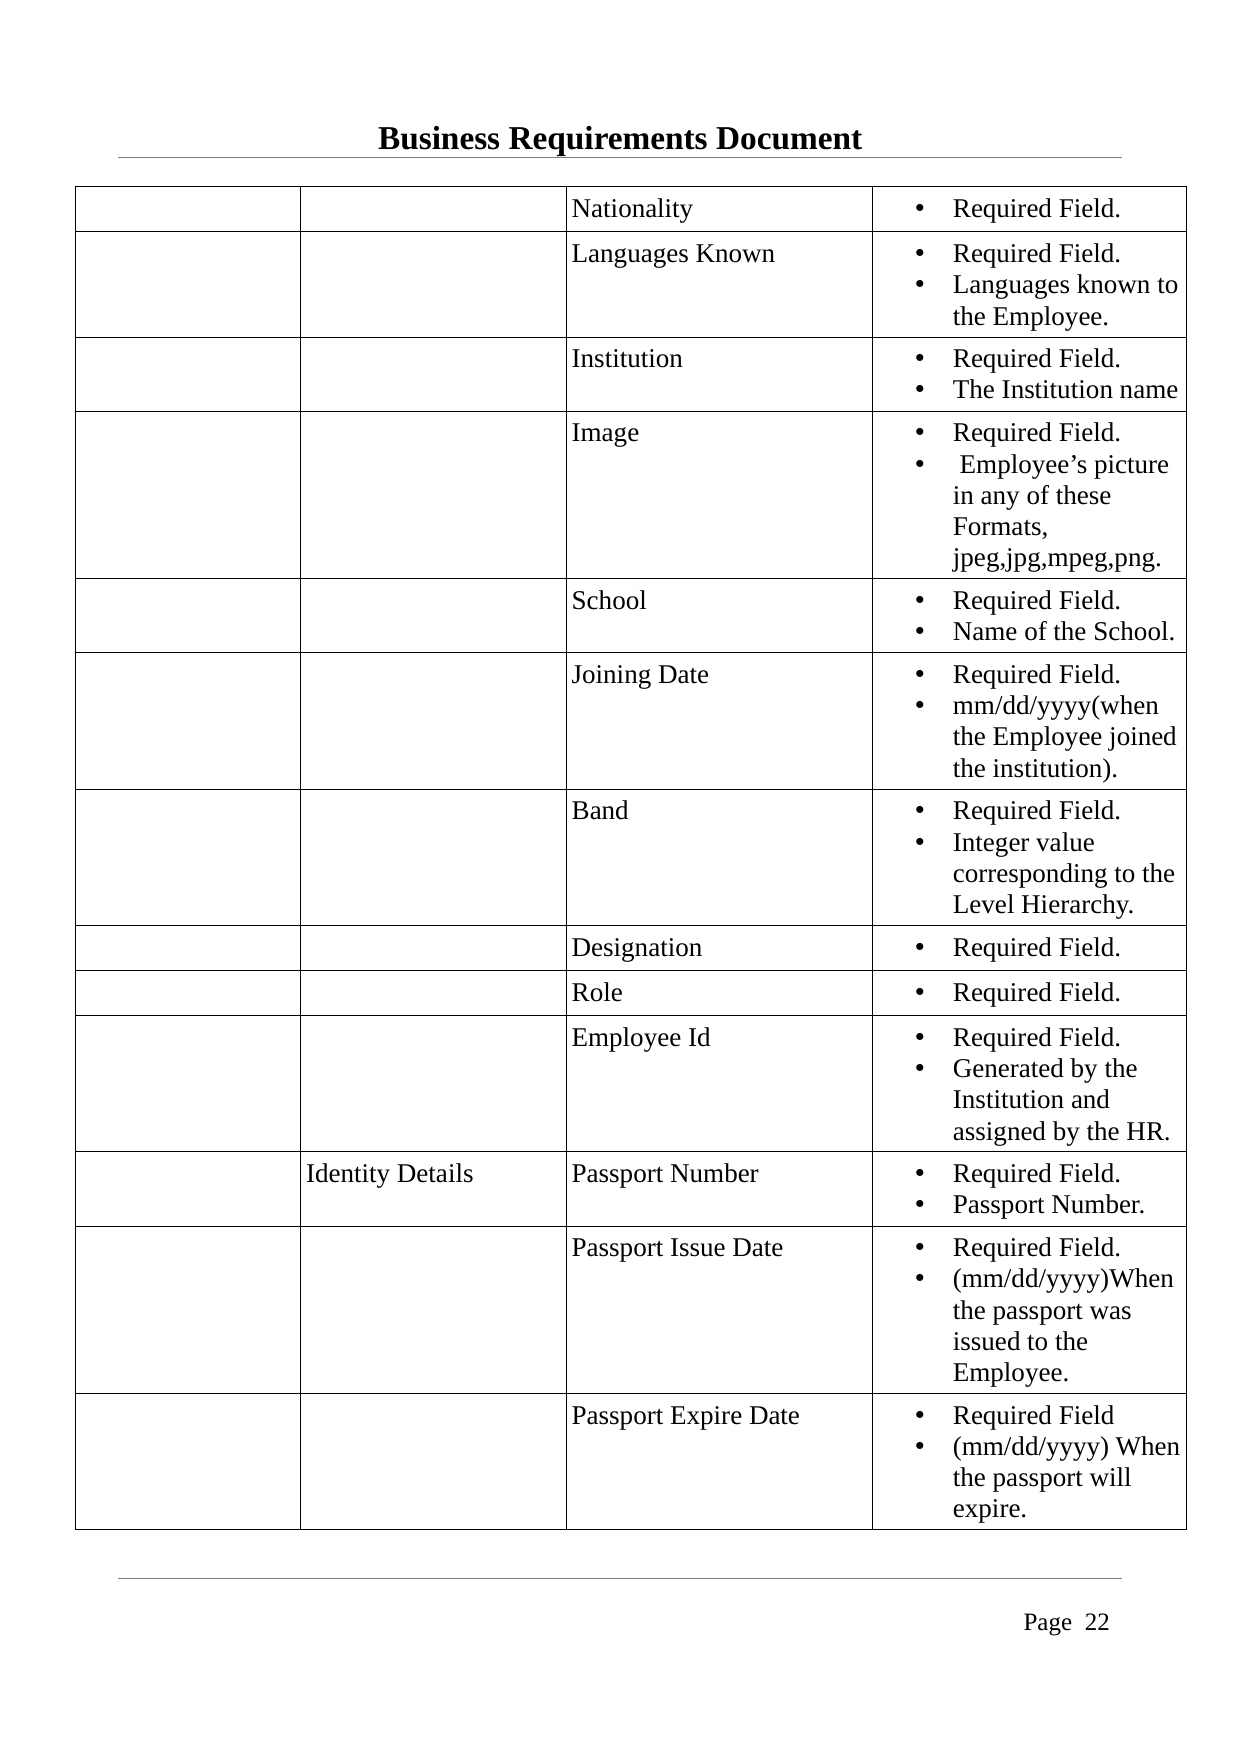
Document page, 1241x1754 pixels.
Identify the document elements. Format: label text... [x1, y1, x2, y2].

table_cell [301, 653, 566, 788]
table_cell [301, 1394, 566, 1529]
table_cell [76, 971, 300, 1015]
table_cell Required Field. (mm/dd/yyyy)When the passport was issued to the Employee. [873, 1227, 1186, 1393]
table_cell [76, 579, 300, 652]
table_cell Joining Date [567, 653, 872, 788]
table_cell [76, 653, 300, 788]
table_cell Role [567, 971, 872, 1015]
table_cell [301, 790, 566, 925]
table_cell [301, 579, 566, 652]
table_cell Image [567, 412, 872, 578]
table_cell Required Field. Integer value corresponding to the Level Hierarchy. [873, 790, 1186, 925]
table_cell Required Field. Languages known to the Employee. [873, 232, 1186, 337]
table_cell Required Field. [873, 971, 1186, 1015]
table_cell [301, 187, 566, 231]
table_cell [301, 338, 566, 411]
table_cell [76, 232, 300, 337]
table_cell [76, 412, 300, 578]
table_cell Required Field (mm/dd/yyyy) When the passport will expire. [873, 1394, 1186, 1529]
table_cell [76, 1016, 300, 1151]
table_cell [76, 187, 300, 231]
table_cell [301, 1016, 566, 1151]
table_cell [301, 412, 566, 578]
table_cell Designation [567, 926, 872, 970]
table_cell Passport Expire Date [567, 1394, 872, 1529]
table_cell [76, 926, 300, 970]
table_cell Required Field. Employee’s picture in any of these Formats, jpeg,jpg,mpeg,png. [873, 412, 1186, 578]
table_cell Band [567, 790, 872, 925]
table_cell Required Field. Name of the School. [873, 579, 1186, 652]
table_cell Required Field. Passport Number. [873, 1152, 1186, 1226]
table_cell Required Field. Generated by the Institution and assigned by the HR. [873, 1016, 1186, 1151]
table_cell [76, 338, 300, 411]
table_cell [76, 1394, 300, 1529]
table_cell Passport Number [567, 1152, 872, 1226]
table_cell [76, 790, 300, 925]
table_cell [301, 971, 566, 1015]
table_cell Institution [567, 338, 872, 411]
table_cell Required Field. [873, 187, 1186, 231]
table_cell [301, 926, 566, 970]
table_cell Passport Issue Date [567, 1227, 872, 1393]
table_cell Required Field. mm/dd/yyyy(when the Employee joined the institution). [873, 653, 1186, 788]
table_cell Nationality [567, 187, 872, 231]
table_cell Languages Known [567, 232, 872, 337]
table_cell Employee Id [567, 1016, 872, 1151]
table_cell School [567, 579, 872, 652]
table_cell Required Field. [873, 926, 1186, 970]
table_cell [301, 1227, 566, 1393]
table_cell [76, 1152, 300, 1226]
table_cell [301, 232, 566, 337]
table_cell Identity Details [301, 1152, 566, 1226]
table_cell Required Field. The Institution name [873, 338, 1186, 411]
table_cell [76, 1227, 300, 1393]
